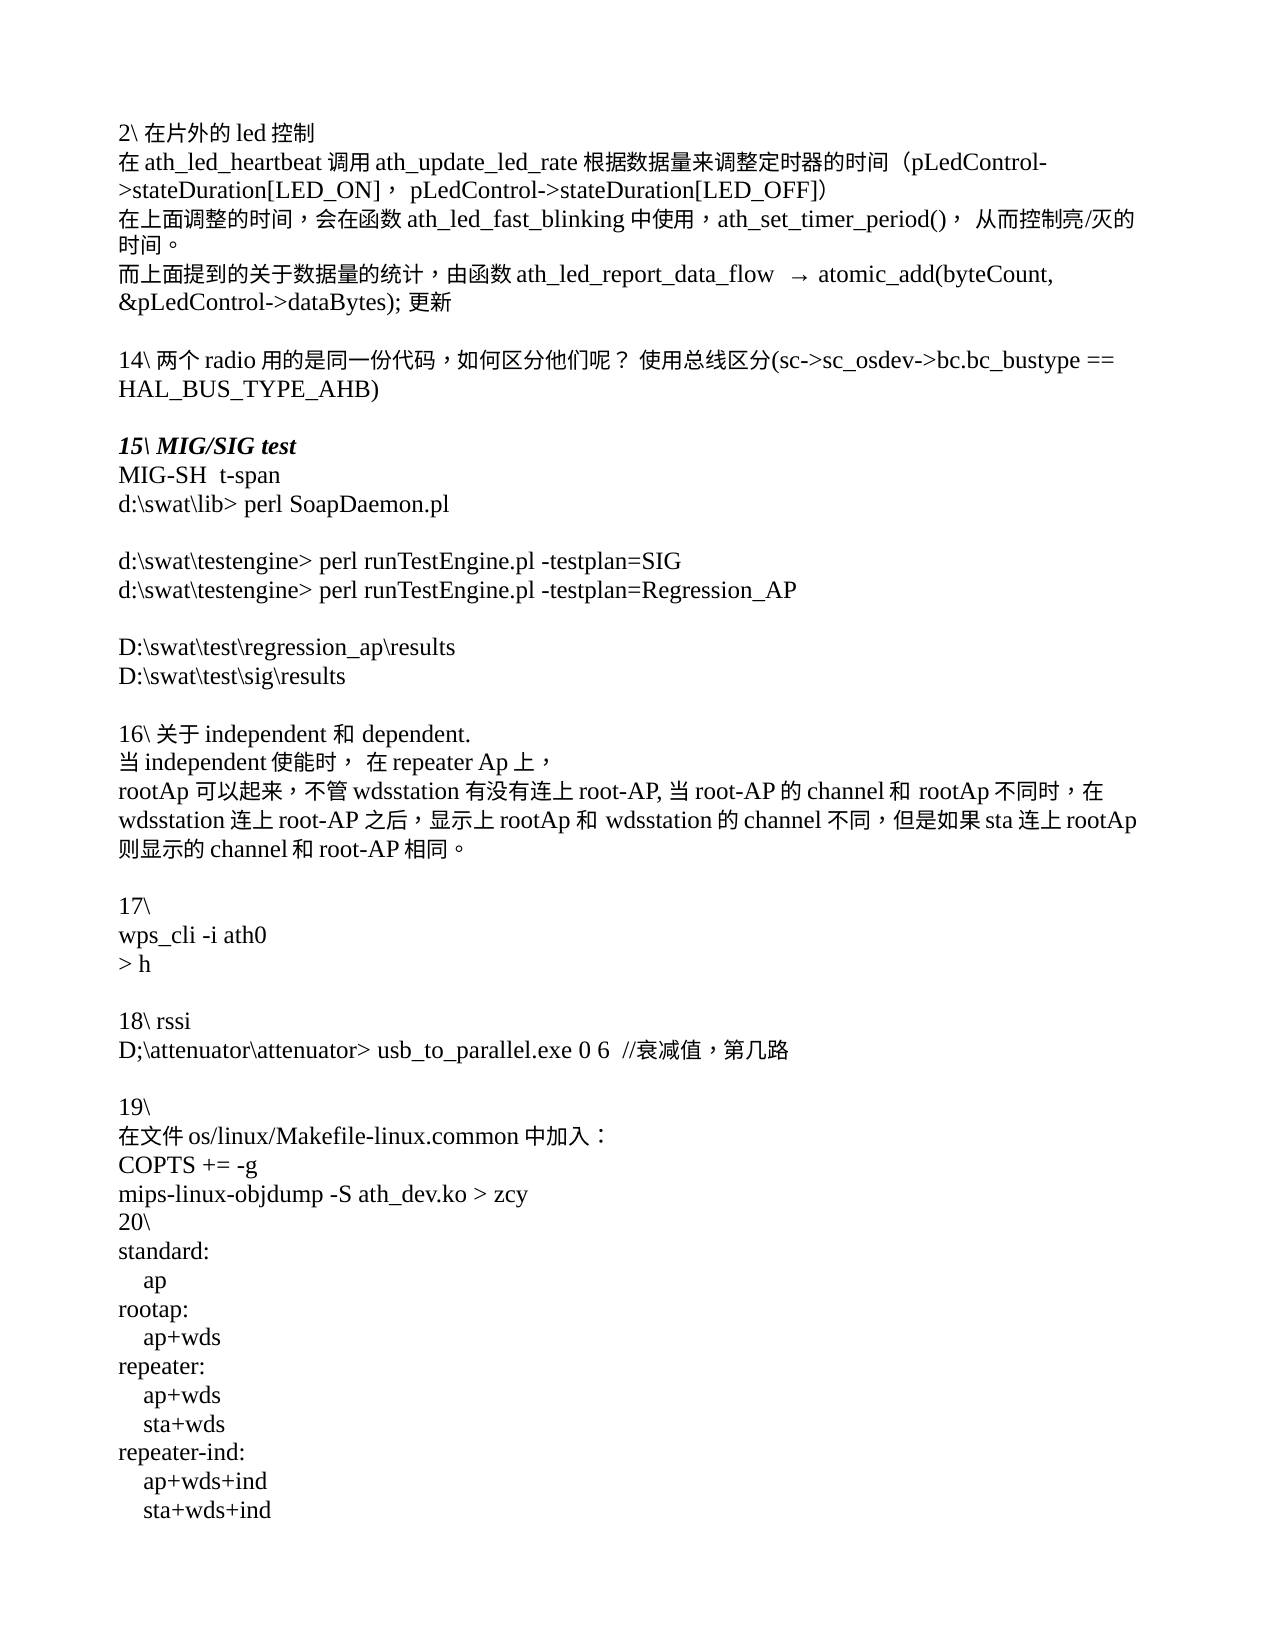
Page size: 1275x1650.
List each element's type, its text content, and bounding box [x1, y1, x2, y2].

text 18\ rssi [118, 1006, 1157, 1035]
text rootAp 可以起来，不管wdsstation有没有连上root-AP, 当root-AP的channel和 rootAp不同时，在wdsstation连上root-AP之后，显示上rootAp 和 wdsstation的channel 不同，但是如果sta连上rootAp则显示的channel和root-AP相同。 [118, 776, 1157, 862]
text ap [118, 1265, 1157, 1294]
text 14\ 两个radio用的是同一份代码，如何区分他们呢？ 使用总线区分(sc->sc_osdev->bc.bc_bustype == HAL_BUS_TYPE_AHB) [118, 345, 1157, 402]
text sta+wds+ind [118, 1495, 1157, 1524]
text 20\ [118, 1207, 1157, 1236]
text D:\swat\test\sig\results [118, 661, 1157, 690]
text 当independent使能时， 在repeater Ap上， [118, 747, 1157, 776]
text D;\attenuator\attenuator> usb_to_parallel.exe 0 6 //衰减值，第几路 [118, 1035, 1157, 1064]
text rootap: [118, 1294, 1157, 1322]
text 16\ 关于independent 和 dependent. [118, 719, 1157, 747]
text ap+wds [118, 1380, 1157, 1409]
text repeater: [118, 1351, 1157, 1380]
text 在ath_led_heartbeat调用ath_update_led_rate根据数据量来调整定时器的时间（pLedControl->stateDuration[LED_ON]， pLedControl->stateDuration[LED_OFF]） [118, 147, 1157, 204]
text 而上面提到的关于数据量的统计，由函数ath_led_report_data_flow → atomic_add(byteCount, &pLedControl->dataBytes); 更新 [118, 259, 1157, 316]
text mips-linux-objdump -S ath_dev.ko > zcy [118, 1179, 1157, 1207]
text d:\swat\testengine> perl runTestEngine.pl -testplan=Regression_AP [118, 575, 1157, 604]
text D:\swat\test\regression_ap\results [118, 632, 1157, 661]
text wps_cli -i ath0 [118, 920, 1157, 949]
text ap+wds [118, 1322, 1157, 1351]
text 15\ MIG/SIG test [118, 431, 1157, 460]
text 2\ 在片外的led控制 [118, 118, 1157, 147]
text ap+wds+ind [118, 1466, 1157, 1495]
text COPTS += -g [118, 1150, 1157, 1179]
text d:\swat\lib> perl SoapDaemon.pl [118, 489, 1157, 517]
text MIG-SH t-span [118, 460, 1157, 489]
text 在上面调整的时间，会在函数ath_led_fast_blinking中使用，ath_set_timer_period()， 从而控制亮/灭的时间。 [118, 204, 1157, 259]
text repeater-ind: [118, 1437, 1157, 1466]
text standard: [118, 1236, 1157, 1265]
text 17\ [118, 891, 1157, 920]
text 在文件os/linux/Makefile-linux.common中加入： [118, 1121, 1157, 1150]
text 19\ [118, 1092, 1157, 1121]
text d:\swat\testengine> perl runTestEngine.pl -testplan=SIG [118, 546, 1157, 575]
text > h [118, 949, 1157, 977]
text sta+wds [118, 1409, 1157, 1437]
